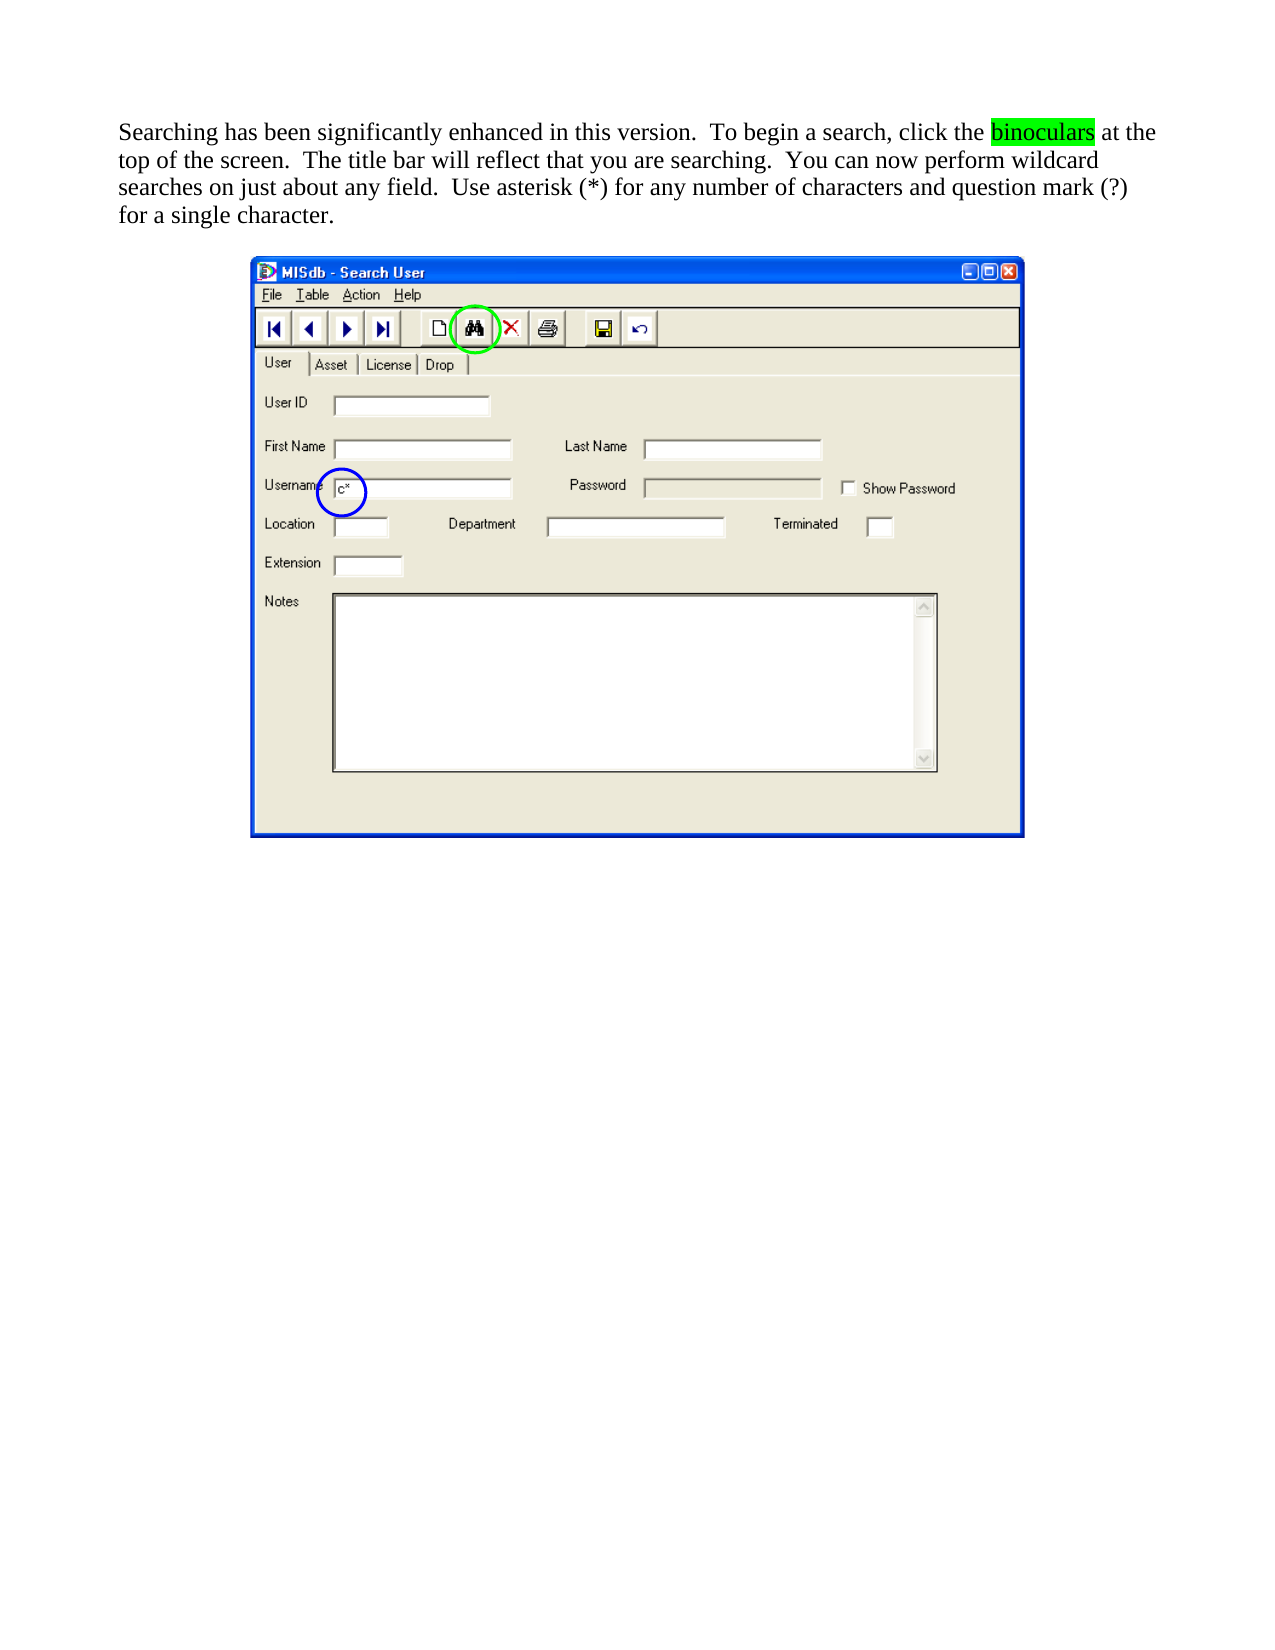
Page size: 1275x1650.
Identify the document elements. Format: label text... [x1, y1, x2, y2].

picture [250, 256, 1025, 838]
text Searching has been significantly enhanced in this version. To begin a search, click the binoculars at the top of the screen. The title bar will reflect that you are searching. You can now perform wildcard searches on just about any field. Use asterisk (*) for any number of characters and question mark (?) for a single character. [118, 118, 1157, 229]
